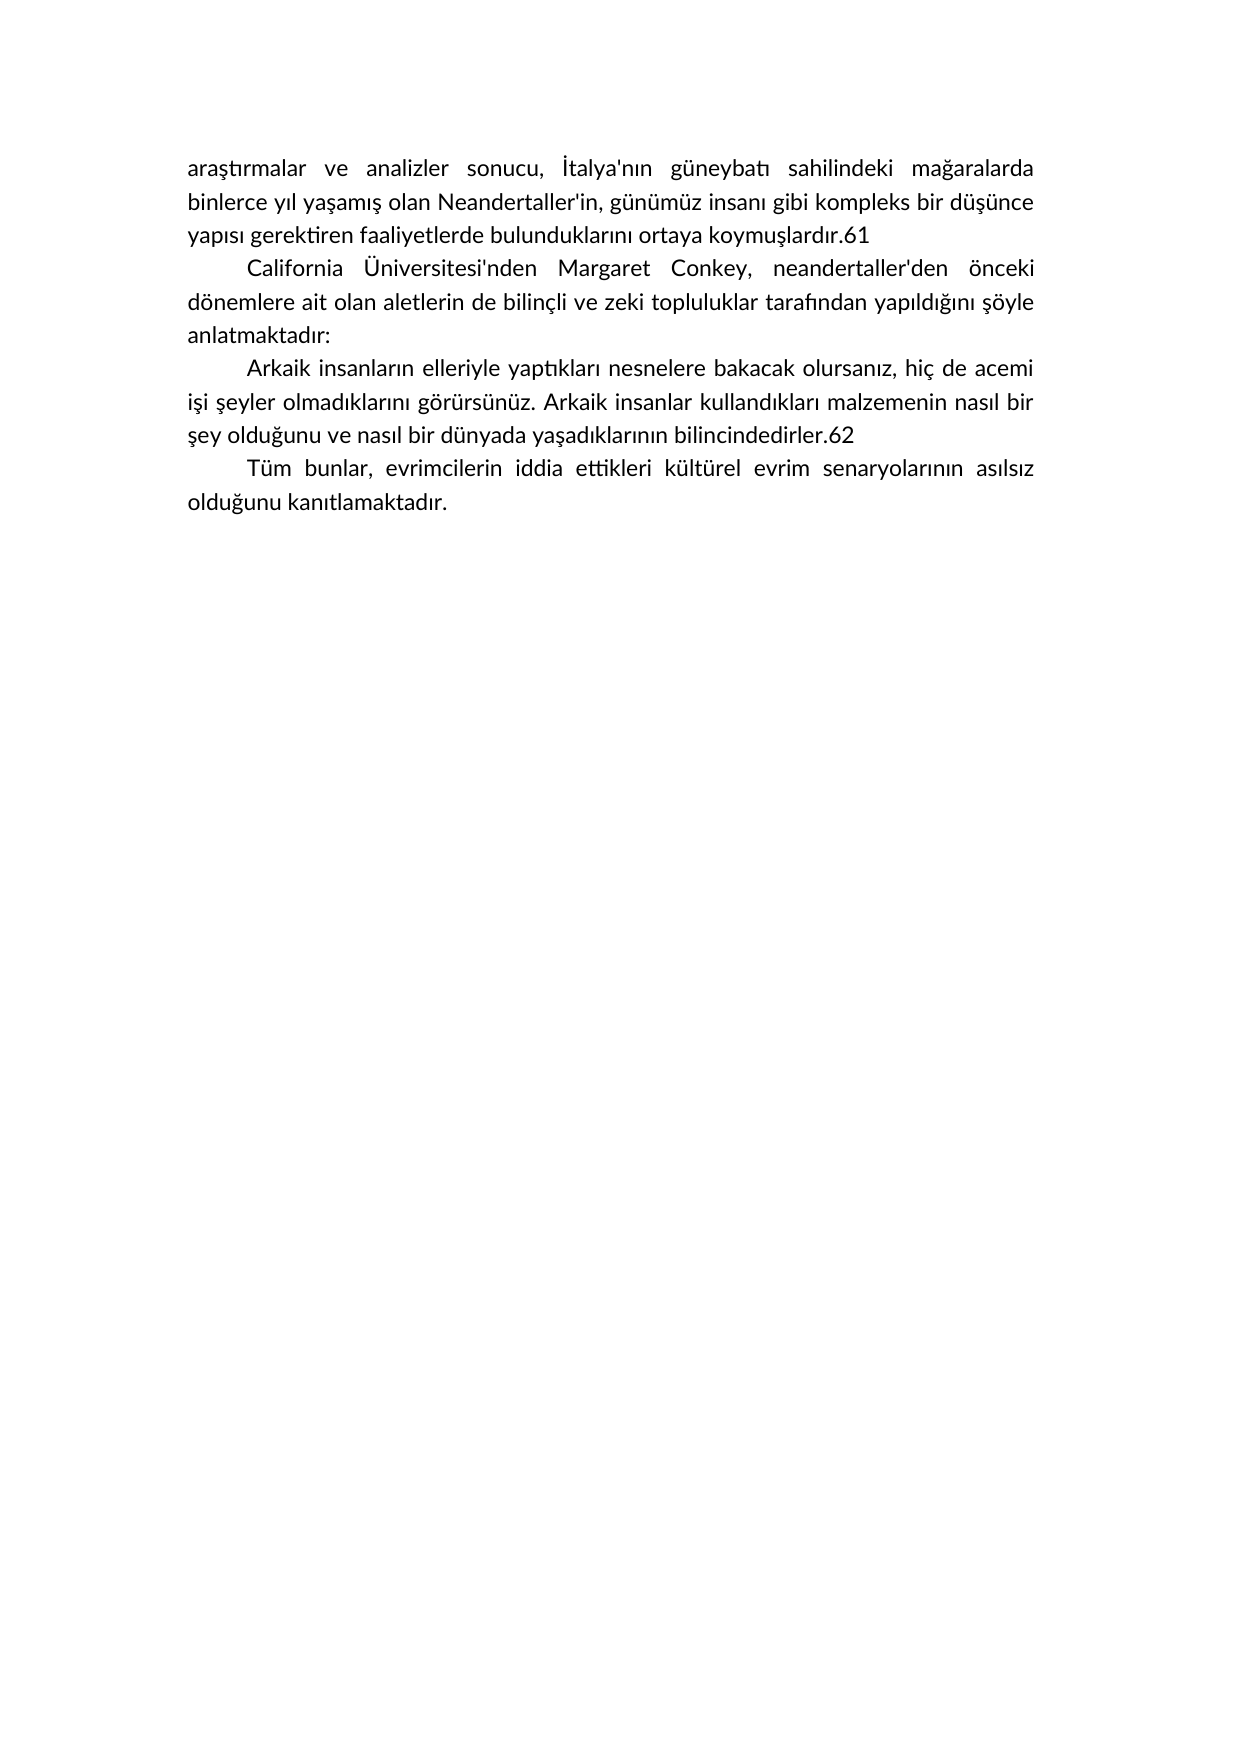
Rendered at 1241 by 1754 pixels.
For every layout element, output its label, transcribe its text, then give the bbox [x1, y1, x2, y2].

text California Üniversitesi'nden Margaret Conkey, neandertaller'den önceki dönemlere ait olan aletlerin de bilinçli ve zeki topluluklar tarafından yapıldığını şöyle anlatmaktadır: [187, 250, 1035, 350]
text araştırmalar ve analizler sonucu, İtalya'nın güneybatı sahilindeki mağaralarda binlerce yıl yaşamış olan Neandertaller'in, günümüz insanı gibi kompleks bir düşünce yapısı gerektiren faaliyetlerde bulunduklarını ortaya koymuşlardır.61 [187, 150, 1035, 250]
text Arkaik insanların elleriyle yaptıkları nesnelere bakacak olursanız, hiç de acemi işi şeyler olmadıklarını görürsünüz. Arkaik insanlar kullandıkları malzemenin nasıl bir şey olduğunu ve nasıl bir dünyada yaşadıklarının bilincindedirler.62 [187, 350, 1035, 450]
text Tüm bunlar, evrimcilerin iddia ettikleri kültürel evrim senaryolarının asılsız olduğunu kanıtlamaktadır. [187, 450, 1035, 517]
